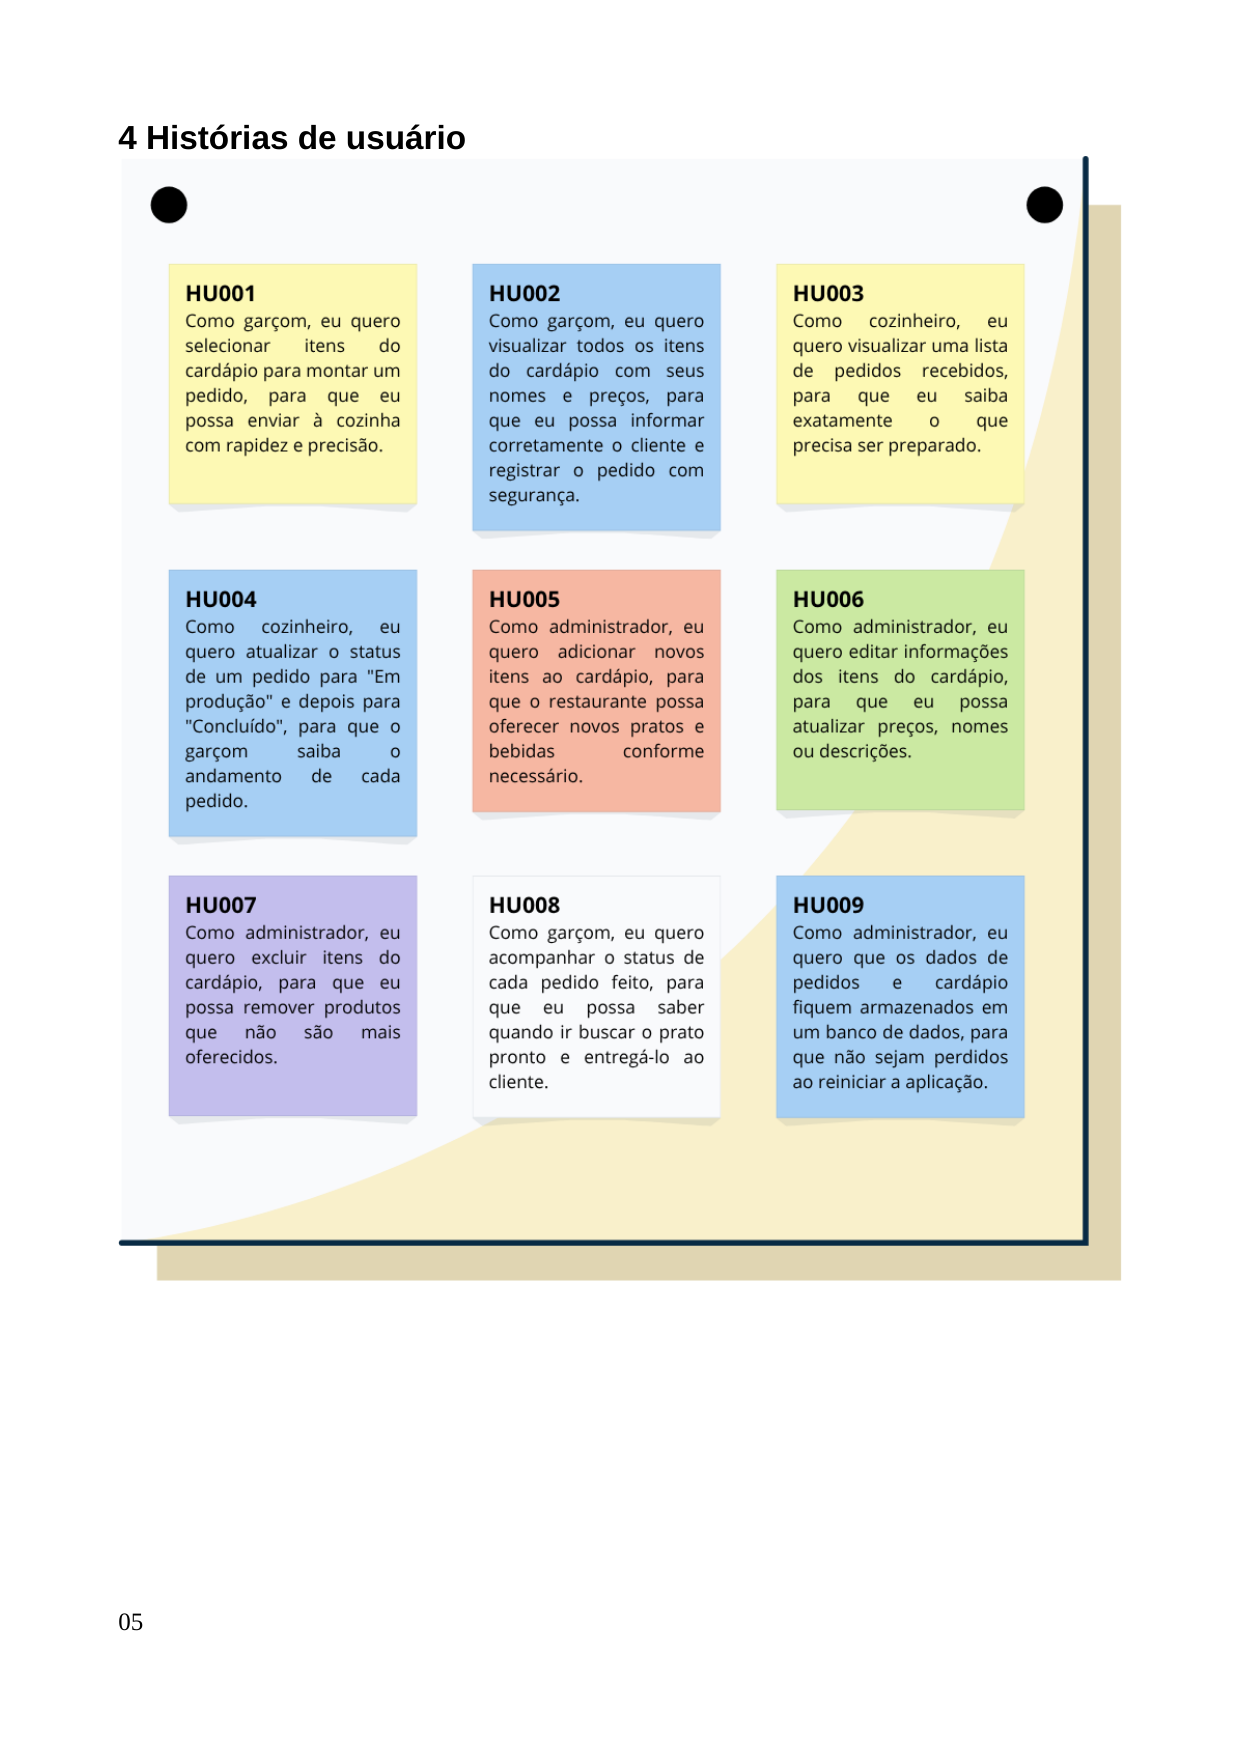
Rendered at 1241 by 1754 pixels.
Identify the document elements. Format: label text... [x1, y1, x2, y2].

text 4 Histórias de usuário [118, 118, 1122, 156]
picture [118, 156, 1123, 1281]
